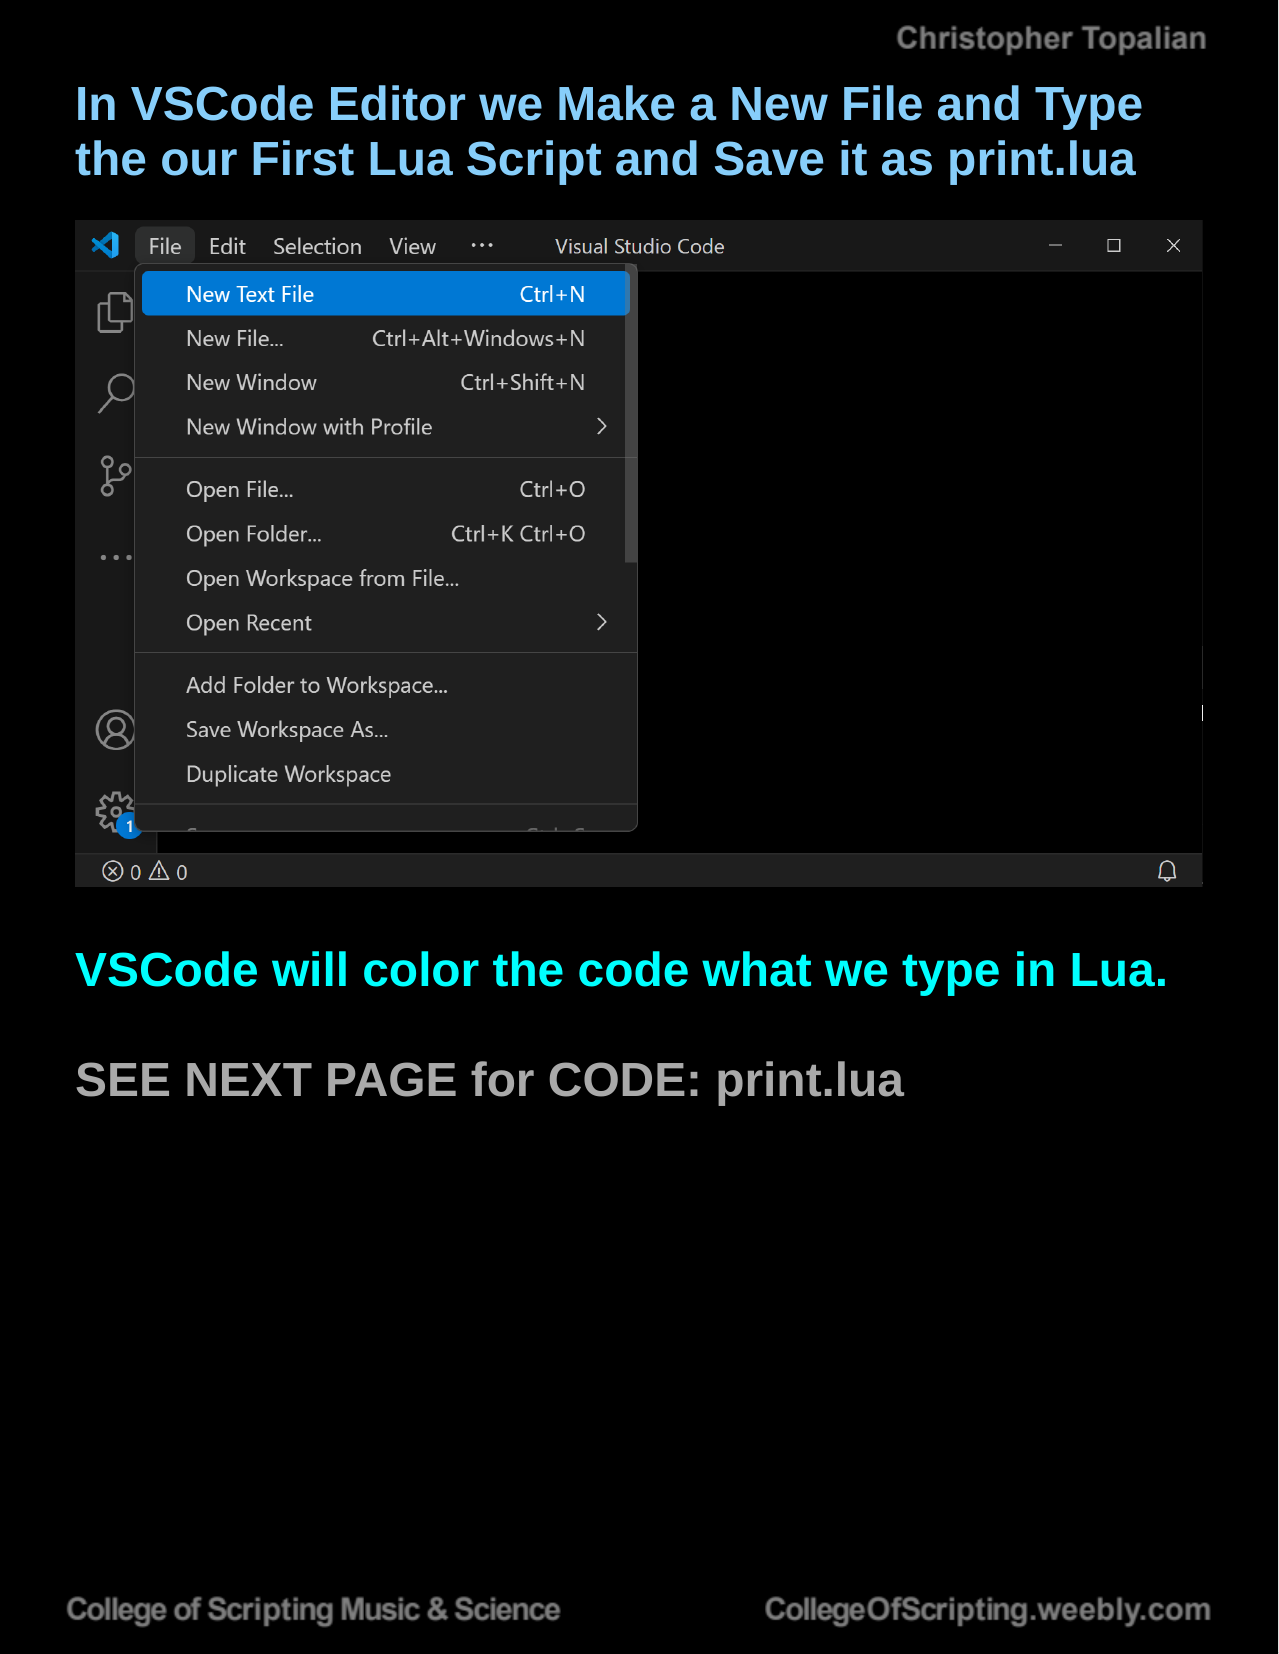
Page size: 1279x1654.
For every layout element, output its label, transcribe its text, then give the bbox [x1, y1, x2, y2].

text VSCode will color the code what we type in Lua. [75, 941, 1203, 996]
text SEE NEXT PAGE for CODE: print.lua [75, 1052, 1203, 1107]
text In VSCode Editor we Make a New File and Type the our First Lua Script and Save it as print.lua [75, 75, 1203, 185]
picture [75, 220, 1203, 887]
